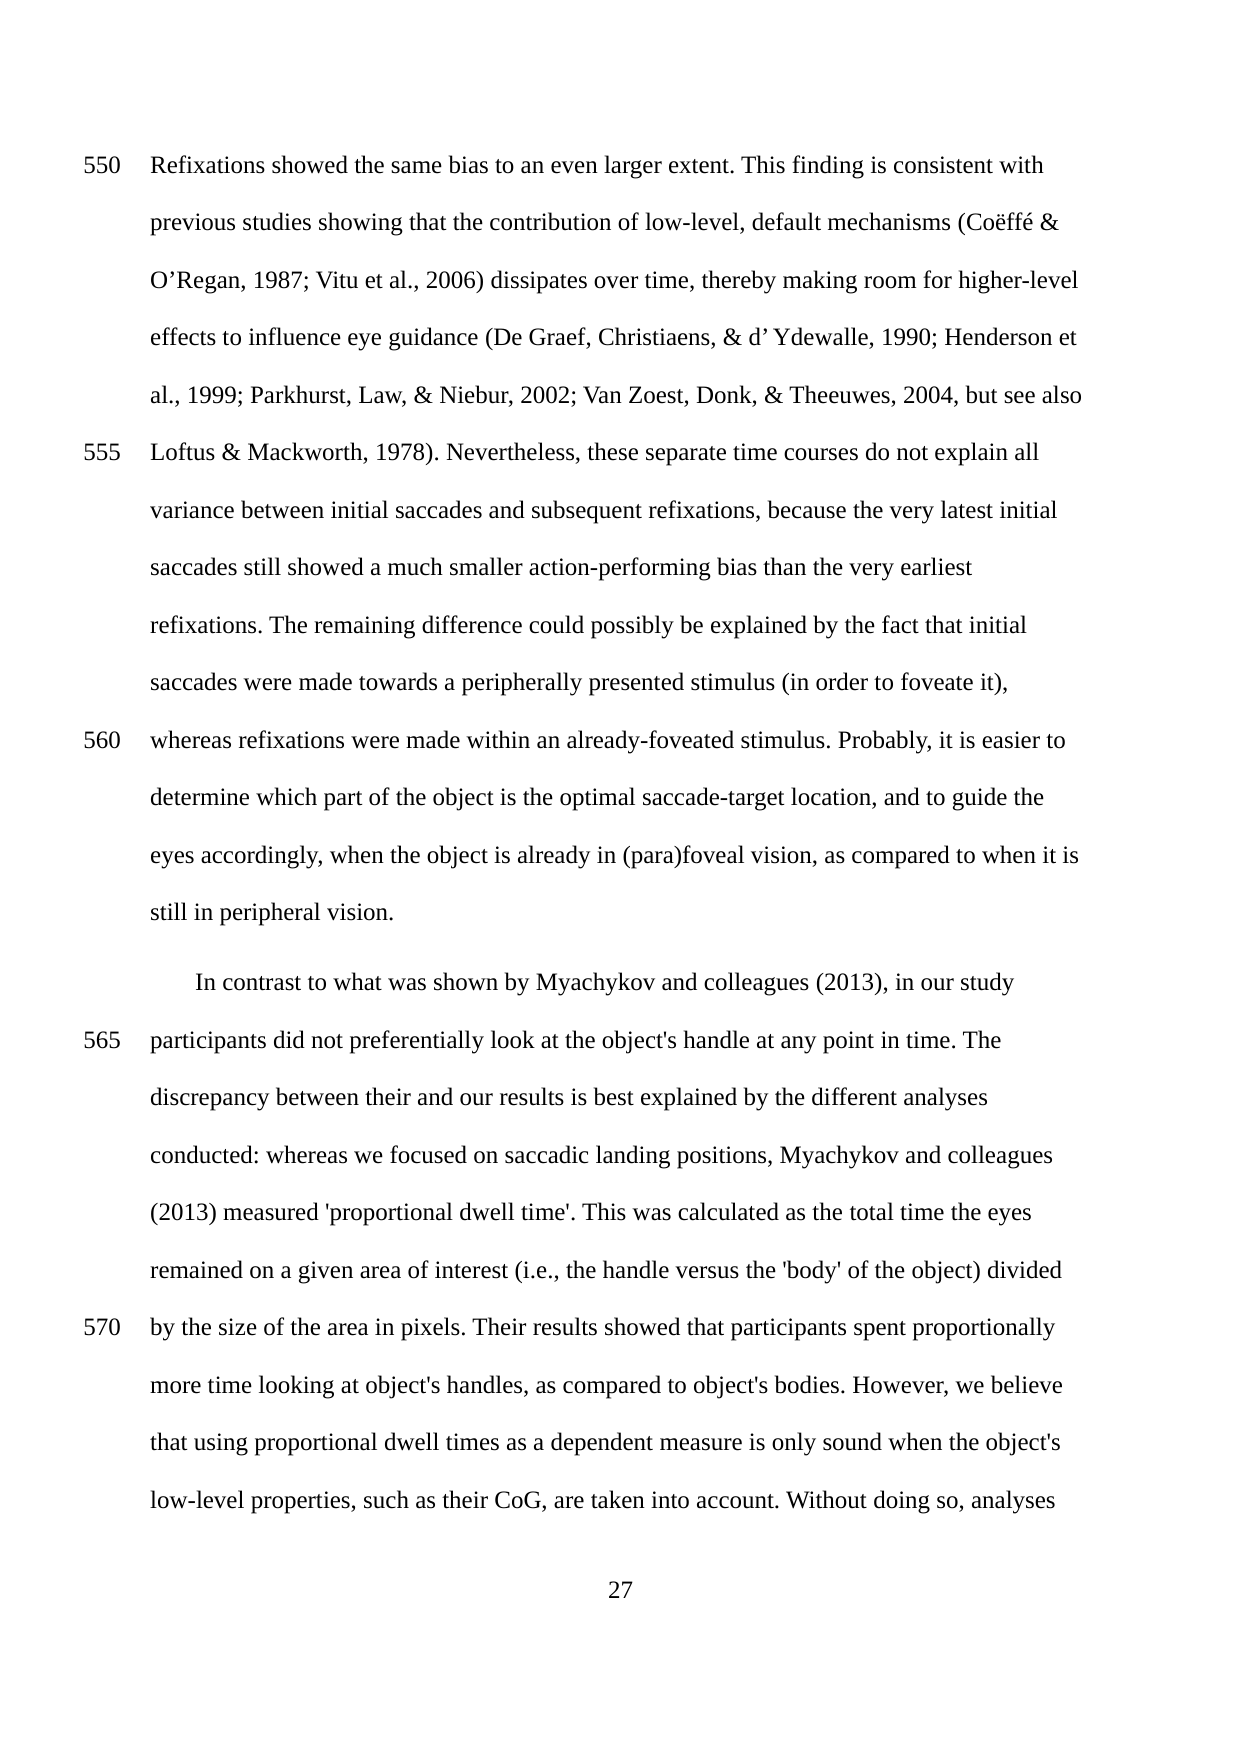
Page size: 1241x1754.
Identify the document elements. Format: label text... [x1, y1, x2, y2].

text Refixations showed the same bias to an even larger extent. This finding is consistent with previous studies showing that the contribution of low-level, default mechanisms (Coëffé & O’Regan, 1987; Vitu et al., 2006) dissipates over time, thereby making room for higher-level effects to influence eye guidance (De Graef, Christiaens, & d’ Ydewalle, 1990; Henderson et al., 1999; Parkhurst, Law, & Niebur, 2002; Van Zoest, Donk, & Theeuwes, 2004, but see also Loftus & Mackworth, 1978). Nevertheless, these separate time courses do not explain all variance between initial saccades and subsequent refixations, because the very latest initial saccades still showed a much smaller action-performing bias than the very earliest refixations. The remaining difference could possibly be explained by the fact that initial saccades were made towards a peripherally presented stimulus (in order to foveate it), whereas refixations were made within an already-foveated stimulus. Probably, it is easier to determine which part of the object is the optimal saccade-target location, and to guide the eyes accordingly, when the object is already in (para)foveal vision, as compared to when it is still in peripheral vision. [150, 150, 1091, 926]
text In contrast to what was shown by Myachykov and colleagues (2013), in our study participants did not preferentially look at the object's handle at any point in time. The discrepancy between their and our results is best explained by the different analyses conducted: whereas we focused on saccadic landing positions, Myachykov and colleagues (2013) measured 'proportional dwell time'. This was calculated as the total time the eyes remained on a given area of interest (i.e., the handle versus the 'body' of the object) divided by the size of the area in pixels. Their results showed that participants spent proportionally more time looking at object's handles, as compared to object's bodies. However, we believe that using proportional dwell times as a dependent measure is only sound when the object's low-level properties, such as their CoG, are taken into account. Without doing so, analyses [150, 967, 1091, 1514]
